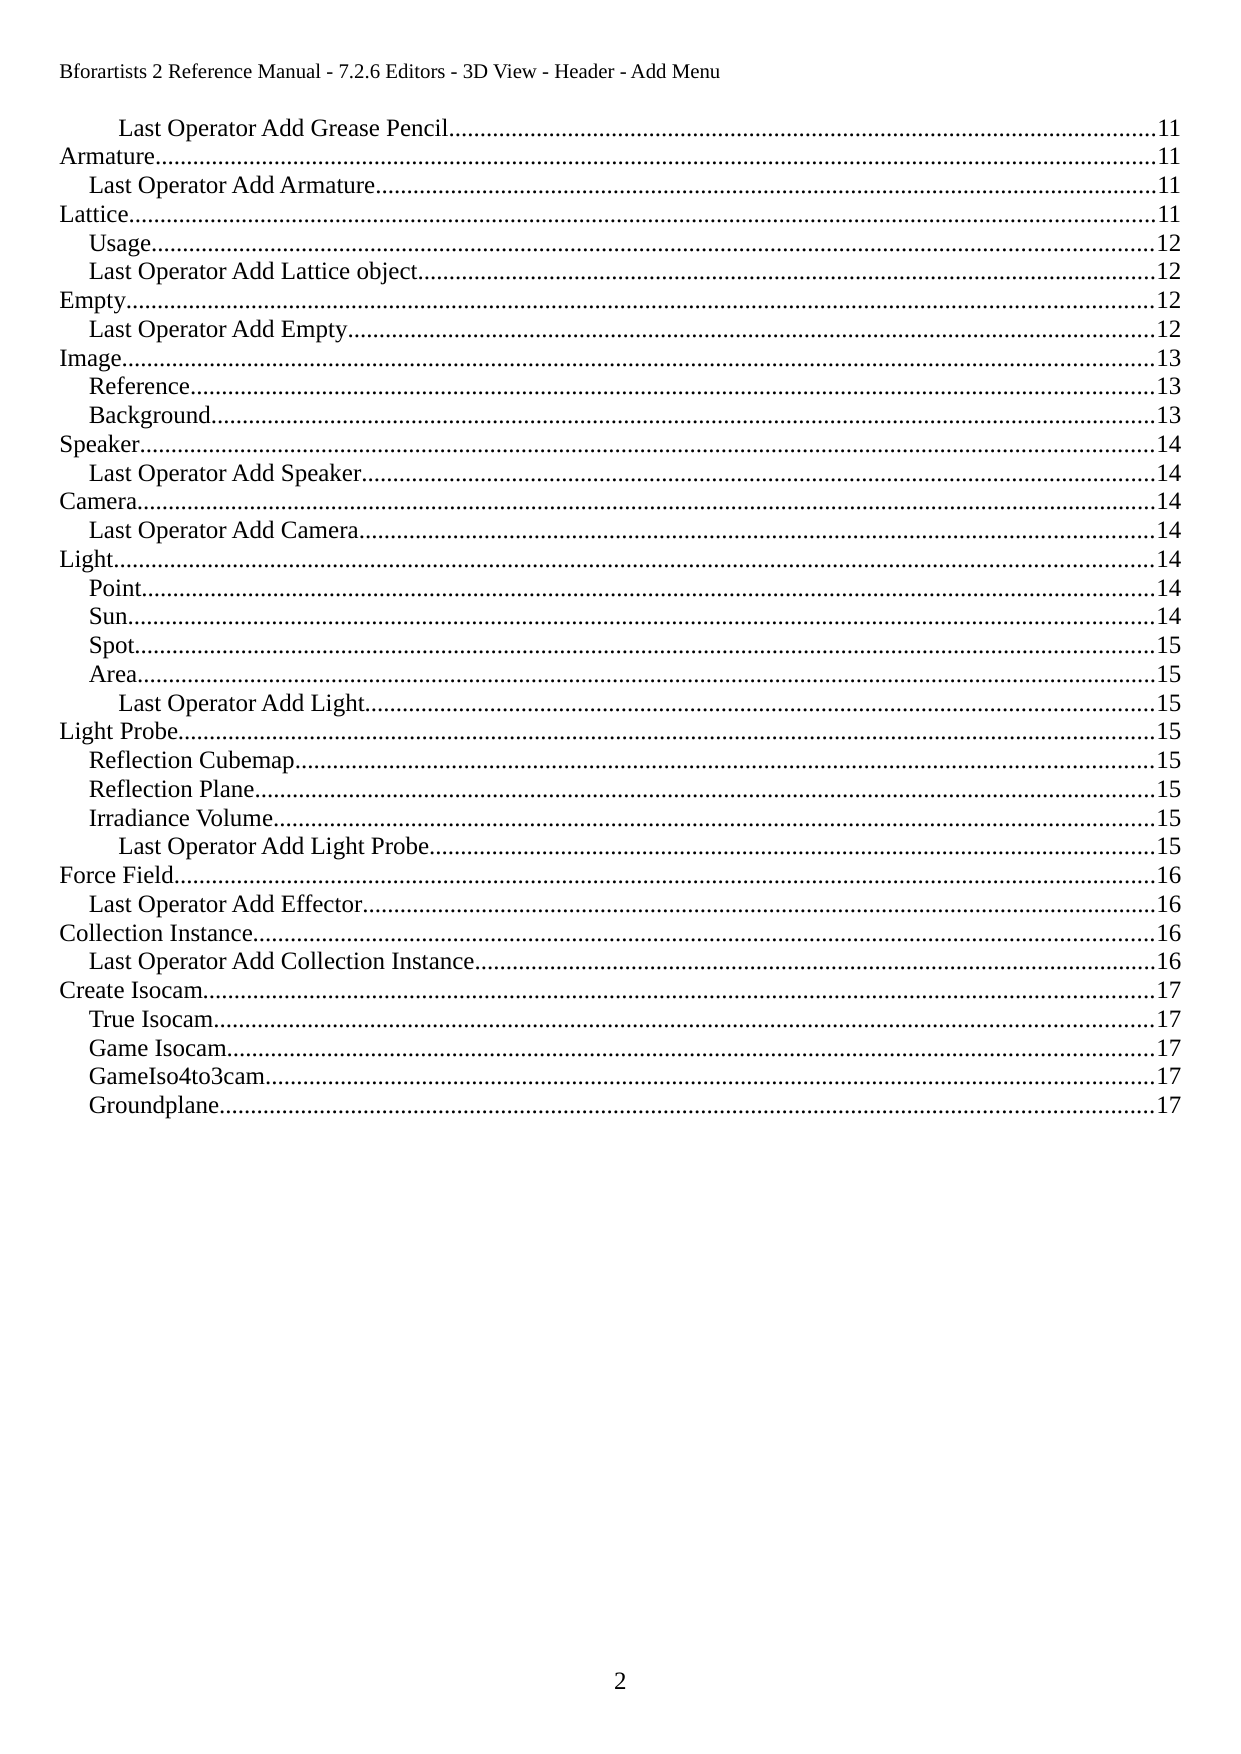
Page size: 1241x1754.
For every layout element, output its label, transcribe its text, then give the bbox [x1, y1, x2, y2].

text Lattice 11 [59, 199, 1181, 228]
text Spot 15 [88, 630, 1181, 659]
text Background 13 [88, 400, 1181, 429]
text Collection Instance 16 [59, 918, 1181, 946]
text Armature 11 [59, 141, 1181, 170]
text True Isocam 17 [88, 1004, 1181, 1033]
text Image 13 [59, 343, 1181, 371]
text Game Isocam 17 [88, 1033, 1181, 1061]
text Point 14 [88, 573, 1181, 601]
text Speaker 14 [59, 429, 1181, 458]
text Camera 14 [59, 486, 1181, 515]
text Force Field 16 [59, 860, 1181, 889]
text Sun 14 [88, 601, 1181, 630]
text Reflection Cubemap 15 [88, 745, 1181, 774]
text Last Operator Add Effector 16 [88, 889, 1181, 918]
text GameIso4to3cam 17 [88, 1061, 1181, 1090]
text Area 15 [88, 659, 1181, 688]
text Last Operator Add Lattice object 12 [88, 256, 1181, 285]
text Reference 13 [88, 371, 1181, 400]
text Last Operator Add Armature 11 [88, 170, 1181, 199]
text Light 14 [59, 544, 1181, 573]
text Last Operator Add Speaker 14 [88, 458, 1181, 486]
text Irradiance Volume 15 [88, 803, 1181, 831]
text Last Operator Add Grease Pencil 11 [118, 113, 1181, 141]
text Last Operator Add Light 15 [118, 688, 1181, 716]
text Last Operator Add Collection Instance 16 [88, 946, 1181, 975]
text Last Operator Add Camera 14 [88, 515, 1181, 544]
text Empty 12 [59, 285, 1181, 314]
text Create Isocam 17 [59, 975, 1181, 1004]
text Last Operator Add Light Probe 15 [118, 831, 1181, 860]
text Usage 12 [88, 228, 1181, 256]
text Groundplane 17 [88, 1090, 1181, 1119]
text Light Probe 15 [59, 716, 1181, 745]
text Reflection Plane 15 [88, 774, 1181, 803]
text Last Operator Add Empty 12 [88, 314, 1181, 343]
